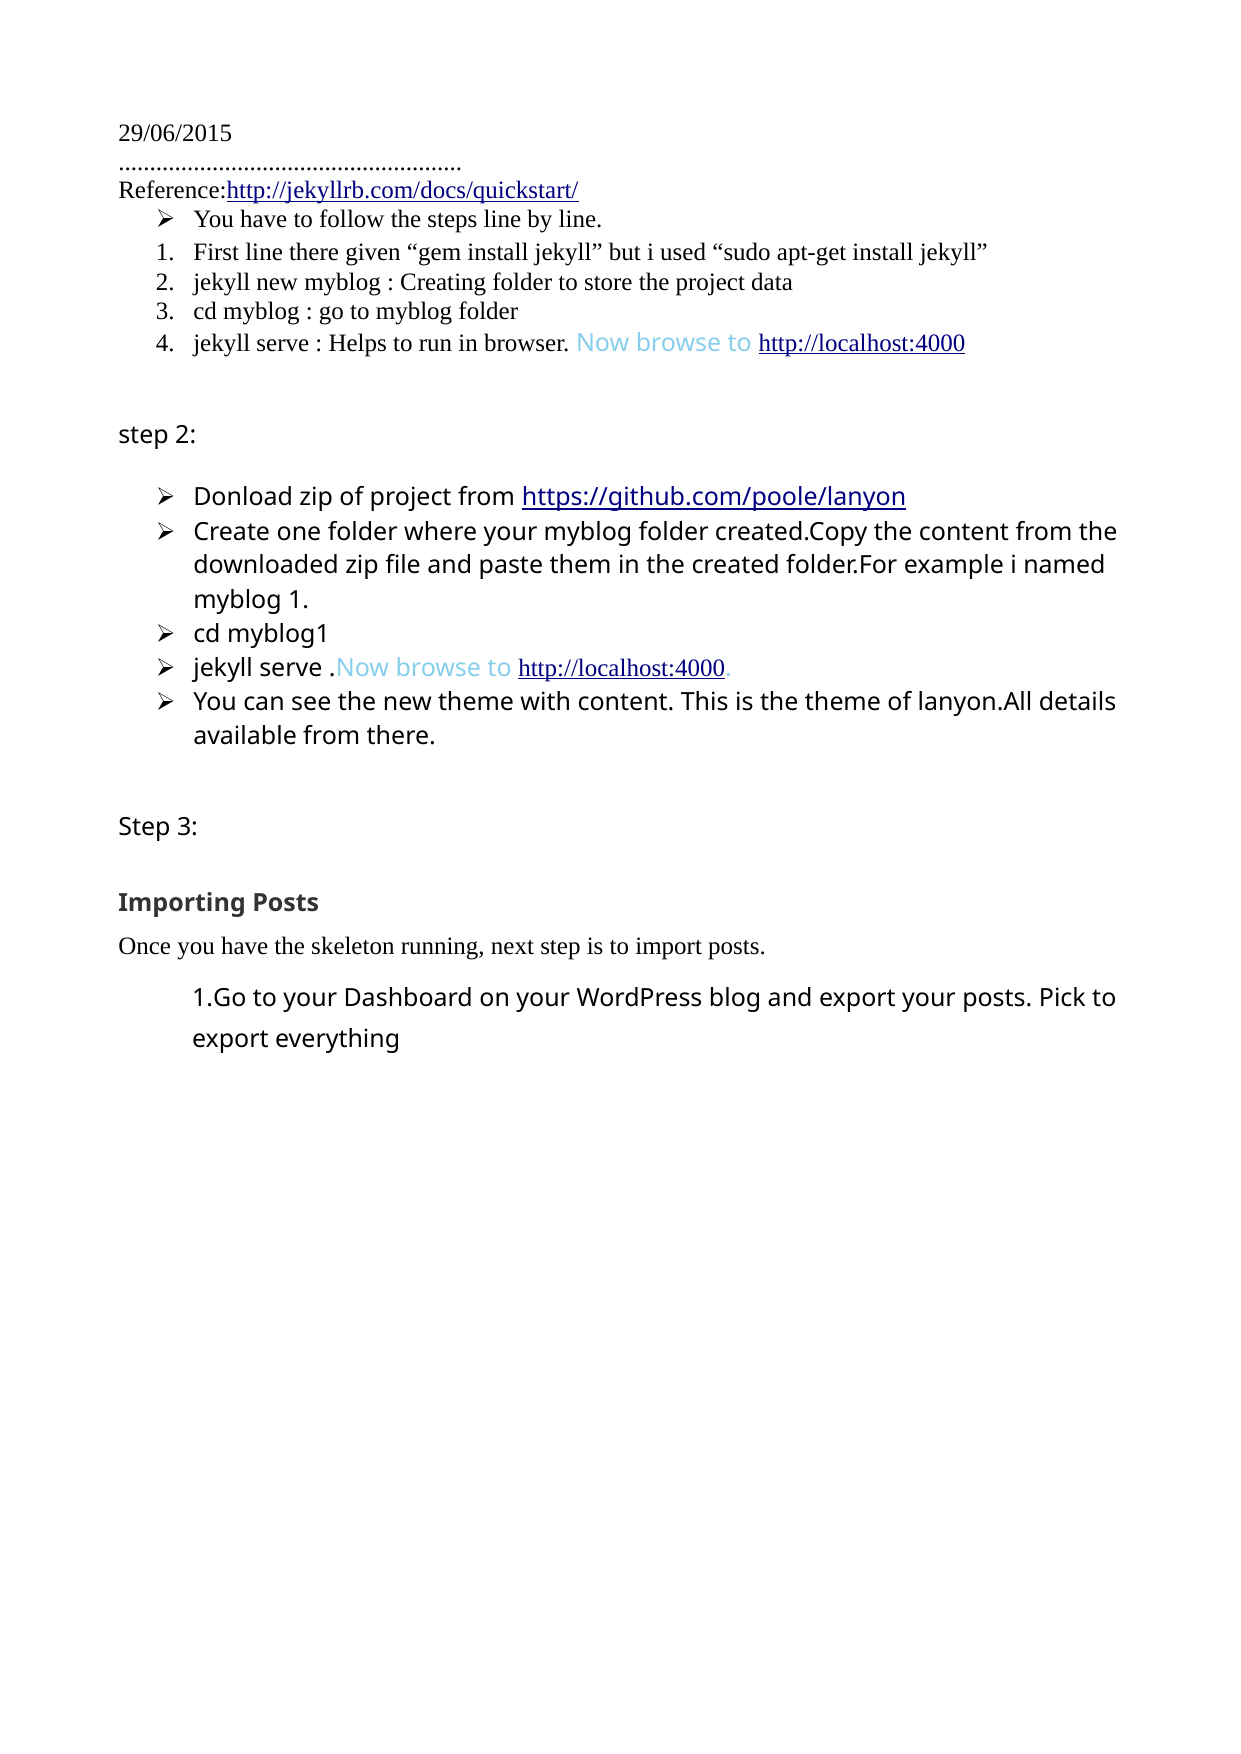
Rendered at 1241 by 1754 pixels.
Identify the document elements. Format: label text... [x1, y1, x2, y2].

list jekyll serve .Now browse to http://localhost:4000. [156, 649, 1122, 683]
text ....................................................... [118, 147, 1122, 176]
text 29/06/2015 [118, 118, 1122, 147]
list jekyll new myblog : Creating folder to store the project data [156, 267, 1122, 296]
list Go to your Dashboard on your WordPress blog and export your posts. Pick to export everything [118, 980, 1122, 1055]
list Create one folder where your myblog folder created.Copy the content from the downloaded zip file and paste them in the created folder.For example i named myblog 1. [156, 513, 1122, 615]
text Reference:http://jekyllrb.com/docs/quickstart/ [118, 176, 1122, 204]
list Donload zip of project from https://github.com/poole/lanyon [156, 479, 1122, 513]
text step 2: [118, 416, 1122, 450]
text Once you have the skeleton running, next step is to import posts. [118, 931, 1122, 960]
list jekyll serve : Helps to run in browser. Now browse to http://localhost:4000 [156, 325, 1122, 359]
text Step 3: [118, 809, 1122, 843]
list You can see the new theme with content. This is the theme of lanyon.All details available from there. [156, 683, 1122, 752]
list cd myblog1 [156, 615, 1122, 649]
list First line there given “gem install jekyll” but i used “sudo apt-get install jekyll”l [156, 233, 1122, 267]
list You have to follow the steps line by line. [156, 204, 1122, 233]
list cd myblog : go to myblog folder [156, 296, 1122, 325]
subtitle Importing Posts [118, 884, 1122, 918]
